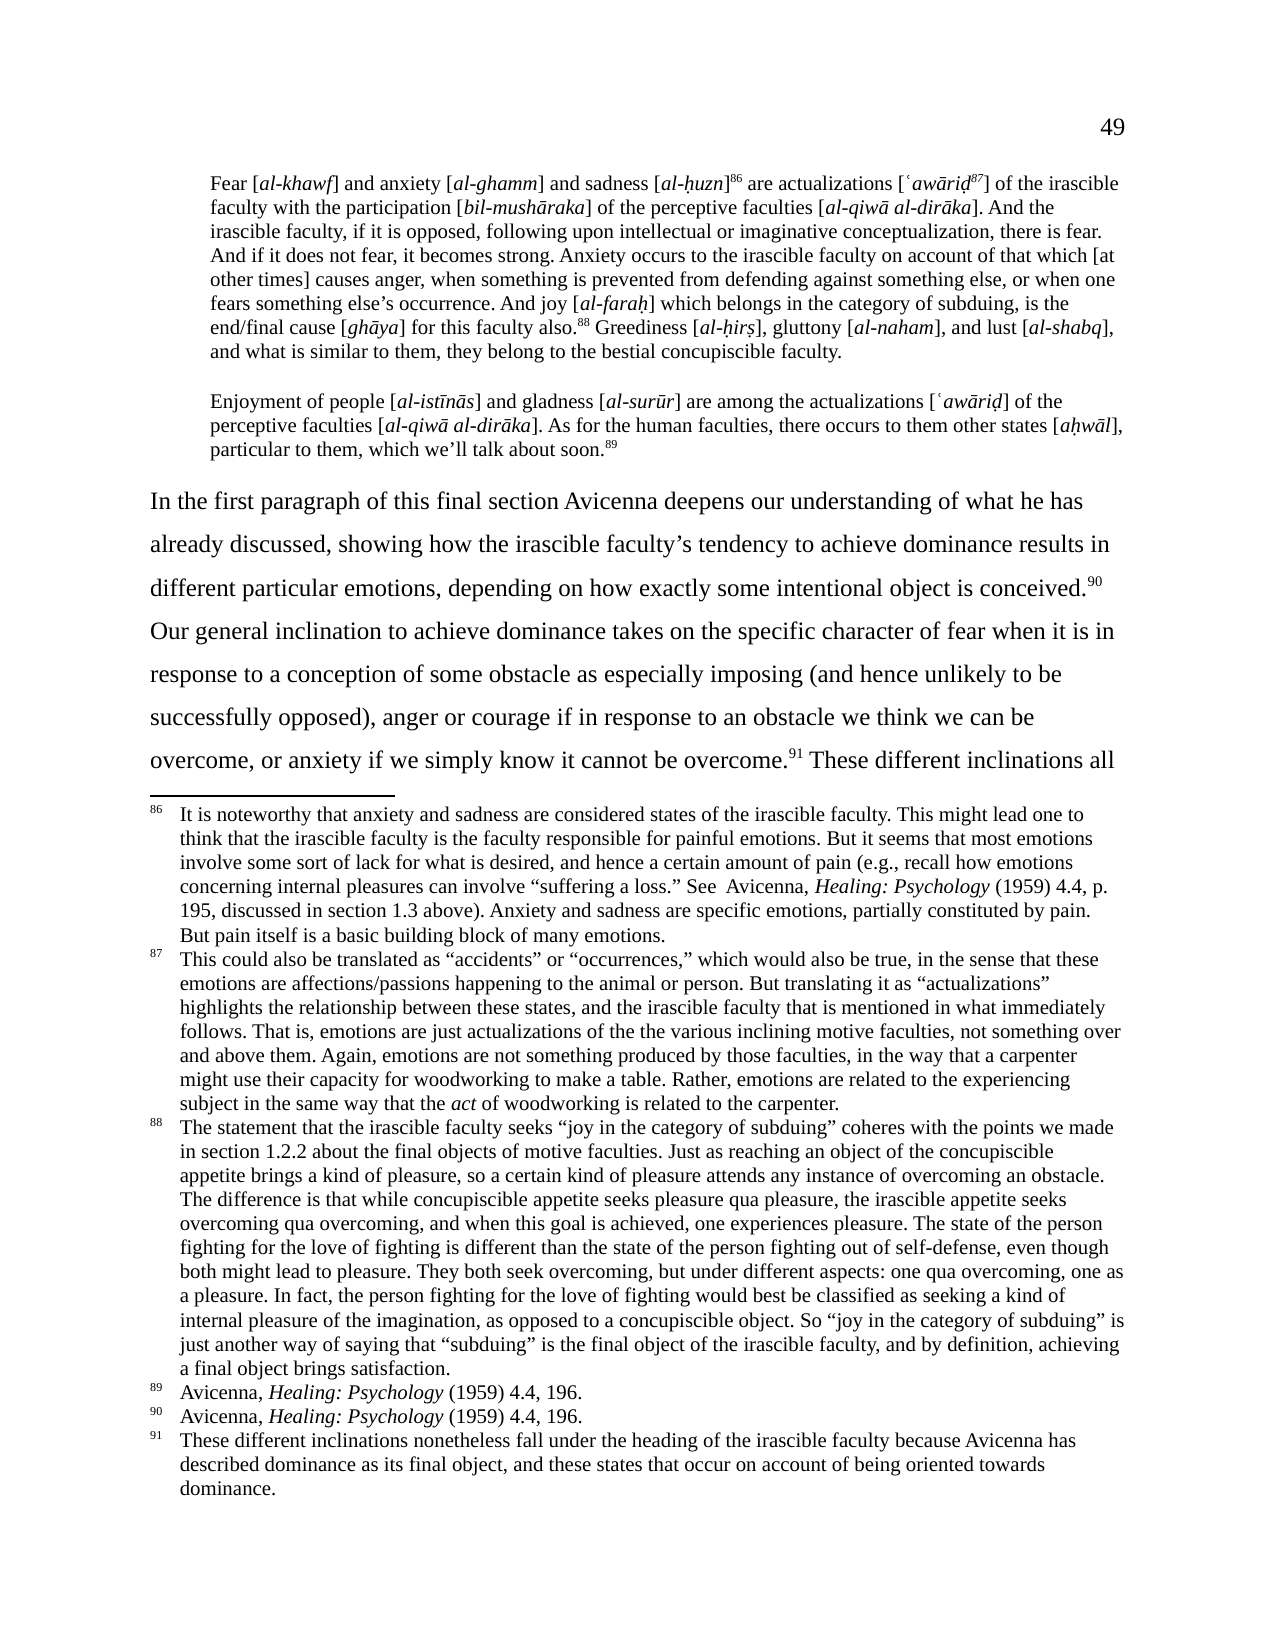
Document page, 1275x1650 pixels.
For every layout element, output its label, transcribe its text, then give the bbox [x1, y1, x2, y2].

text Enjoyment of people [al-istīnās] and gladness [al-surūr] are among the actualizations [ʿawāriḍ] of the perceptive faculties [al-qiwā al-dirāka]. As for the human faculties, there occurs to them other states [aḥwāl], particular to them, which we’ll talk about soon. [210, 389, 1125, 461]
text In the first paragraph of this final section Avicenna deepens our understanding of what he has already discussed, showing how the irascible faculty’s tendency to achieve dominance results in different particular emotions, depending on how exactly some intentional object is conceived. Our general inclination to achieve dominance takes on the specific character of fear when it is in response to a conception of some obstacle as especially imposing (and hence unlikely to be successfully opposed), anger or courage if in response to an obstacle we think we can be overcome, or anxiety if we simply know it cannot be overcome. These different inclinations all [150, 486, 1125, 774]
text It is noteworthy that anxiety and sadness are considered states of the irascible faculty. This might lead one to think that the irascible faculty is the faculty responsible for painful emotions. But it seems that most emotions involve some sort of lack for what is desired, and hence a certain amount of pain (e.g., recall how emotions concerning internal pleasures can involve “suffering a loss.” See Avicenna, Healing: Psychology (1959) 4.4, p. 195, discussed in section 1.3 above). Anxiety and sadness are specific emotions, partially constituted by pain. But pain itself is a basic building block of many emotions. [150, 802, 1125, 947]
text These different inclinations nonetheless fall under the heading of the irascible faculty because Avicenna has described dominance as its final object, and these states that occur on account of being oriented towards dominance. [150, 1428, 1125, 1500]
text This could also be translated as “accidents” or “occurrences,” which would also be true, in the sense that these emotions are affections/passions happening to the animal or person. But translating it as “actualizations” highlights the relationship between these states, and the irascible faculty that is mentioned in what immediately follows. That is, emotions are just actualizations of the the various inclining motive faculties, not something over and above them. Again, emotions are not something produced by those faculties, in the way that a carpenter might use their capacity for woodworking to make a table. Rather, emotions are related to the experiencing subject in the same way that the act of woodworking is related to the carpenter. [150, 947, 1125, 1115]
text Fear [al-khawf] and anxiety [al-ghamm] and sadness [al-ḥuzn] are actualizations [ʿawāriḍ] of the irascible faculty with the participation [bil-mushāraka] of the perceptive faculties [al-qiwā al-dirāka]. And the irascible faculty, if it is opposed, following upon intellectual or imaginative conceptualization, there is fear. And if it does not fear, it becomes strong. Anxiety occurs to the irascible faculty on account of that which [at other times] causes anger, when something is prevented from defending against something else, or when one fears something else’s occurrence. And joy [al-faraḥ] which belongs in the category of subduing, is the end/final cause [ghāya] for this faculty also. Greediness [al-ḥirṣ], gluttony [al-naham], and lust [al-shabq], and what is similar to them, they belong to the bestial concupiscible faculty. [210, 171, 1125, 363]
text Avicenna, Healing: Psychology (1959) 4.4, 196. [150, 1380, 1125, 1404]
text The statement that the irascible faculty seeks “joy in the category of subduing” coheres with the points we made in section 1.2.2 about the final objects of motive faculties. Just as reaching an object of the concupiscible appetite brings a kind of pleasure, so a certain kind of pleasure attends any instance of overcoming an obstacle. The difference is that while concupiscible appetite seeks pleasure qua pleasure, the irascible appetite seeks overcoming qua overcoming, and when this goal is achieved, one experiences pleasure. The state of the person fighting for the love of fighting is different than the state of the person fighting out of self-defense, even though both might lead to pleasure. They both seek overcoming, but under different aspects: one qua overcoming, one as a pleasure. In fact, the person fighting for the love of fighting would best be classified as seeking a kind of internal pleasure of the imagination, as opposed to a concupiscible object. So “joy in the category of subduing” is just another way of saying that “subduing” is the final object of the irascible faculty, and by definition, achieving a final object brings satisfaction. [150, 1115, 1125, 1380]
text Avicenna, Healing: Psychology (1959) 4.4, 196. [150, 1404, 1125, 1428]
